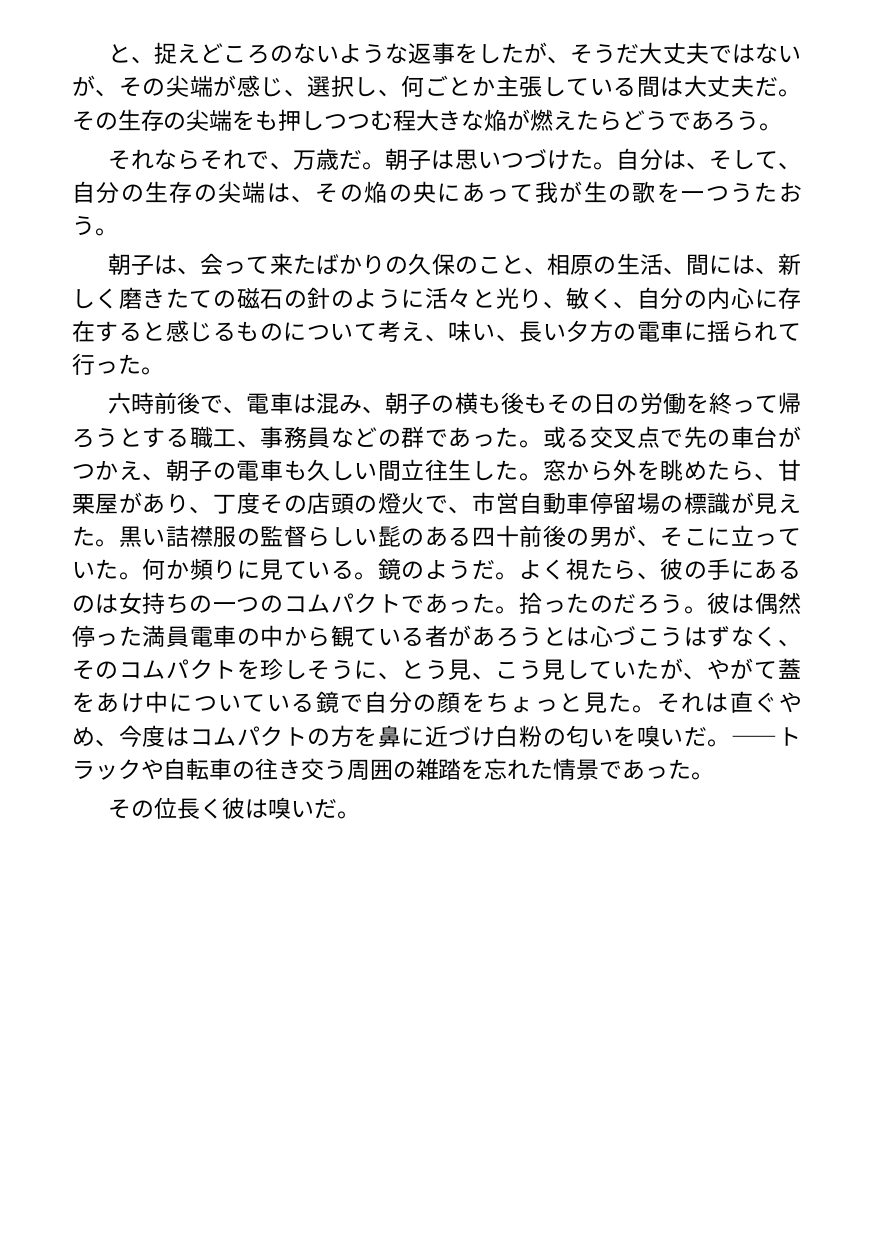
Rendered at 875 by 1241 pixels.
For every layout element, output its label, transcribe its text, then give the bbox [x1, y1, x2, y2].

text その位長く彼は嗅いだ。 [72, 791, 802, 824]
text と、捉えどころのないような返事をしたが、そうだ大丈夫ではないが、その尖端が感じ、選択し、何ごとか主張している間は大丈夫だ。その生存の尖端をも押しつつむ程大きな焔が燃えたらどうであろう。 [72, 36, 802, 136]
text それならそれで、万歳だ。朝子は思いつづけた。自分は、そして、自分の生存の尖端は、その焔の央にあって我が生の歌を一つうたおう。 [72, 142, 802, 241]
text 朝子は、会って来たばかりの久保のこと、相原の生活、間には、新しく磨きたての磁石の針のように活々と光り、敏く、自分の内心に存在すると感じるものについて考え、味い、長い夕方の電車に揺られて行った。 [72, 247, 802, 380]
text 六時前後で、電車は混み、朝子の横も後もその日の労働を終って帰ろうとする職工、事務員などの群であった。或る交叉点で先の車台がつかえ、朝子の電車も久しい間立往生した。窓から外を眺めたら、甘栗屋があり、丁度その店頭の燈火で、市営自動車停留場の標識が見えた。黒い詰襟服の監督らしい髭のある四十前後の男が、そこに立っていた。何か頻りに見ている。鏡のようだ。よく視たら、彼の手にあるのは女持ちの一つのコムパクトであった。拾ったのだろう。彼は偶然停った満員電車の中から観ている者があろうとは心づこうはずなく、そのコムパクトを珍しそうに、とう見、こう見していたが、やがて蓋をあけ中についている鏡で自分の顔をちょっと見た。それは直ぐやめ、今度はコムパクトの方を鼻に近づけ白粉の匂いを嗅いだ。――トラックや自転車の往き交う周囲の雑踏を忘れた情景であった。 [72, 386, 802, 785]
